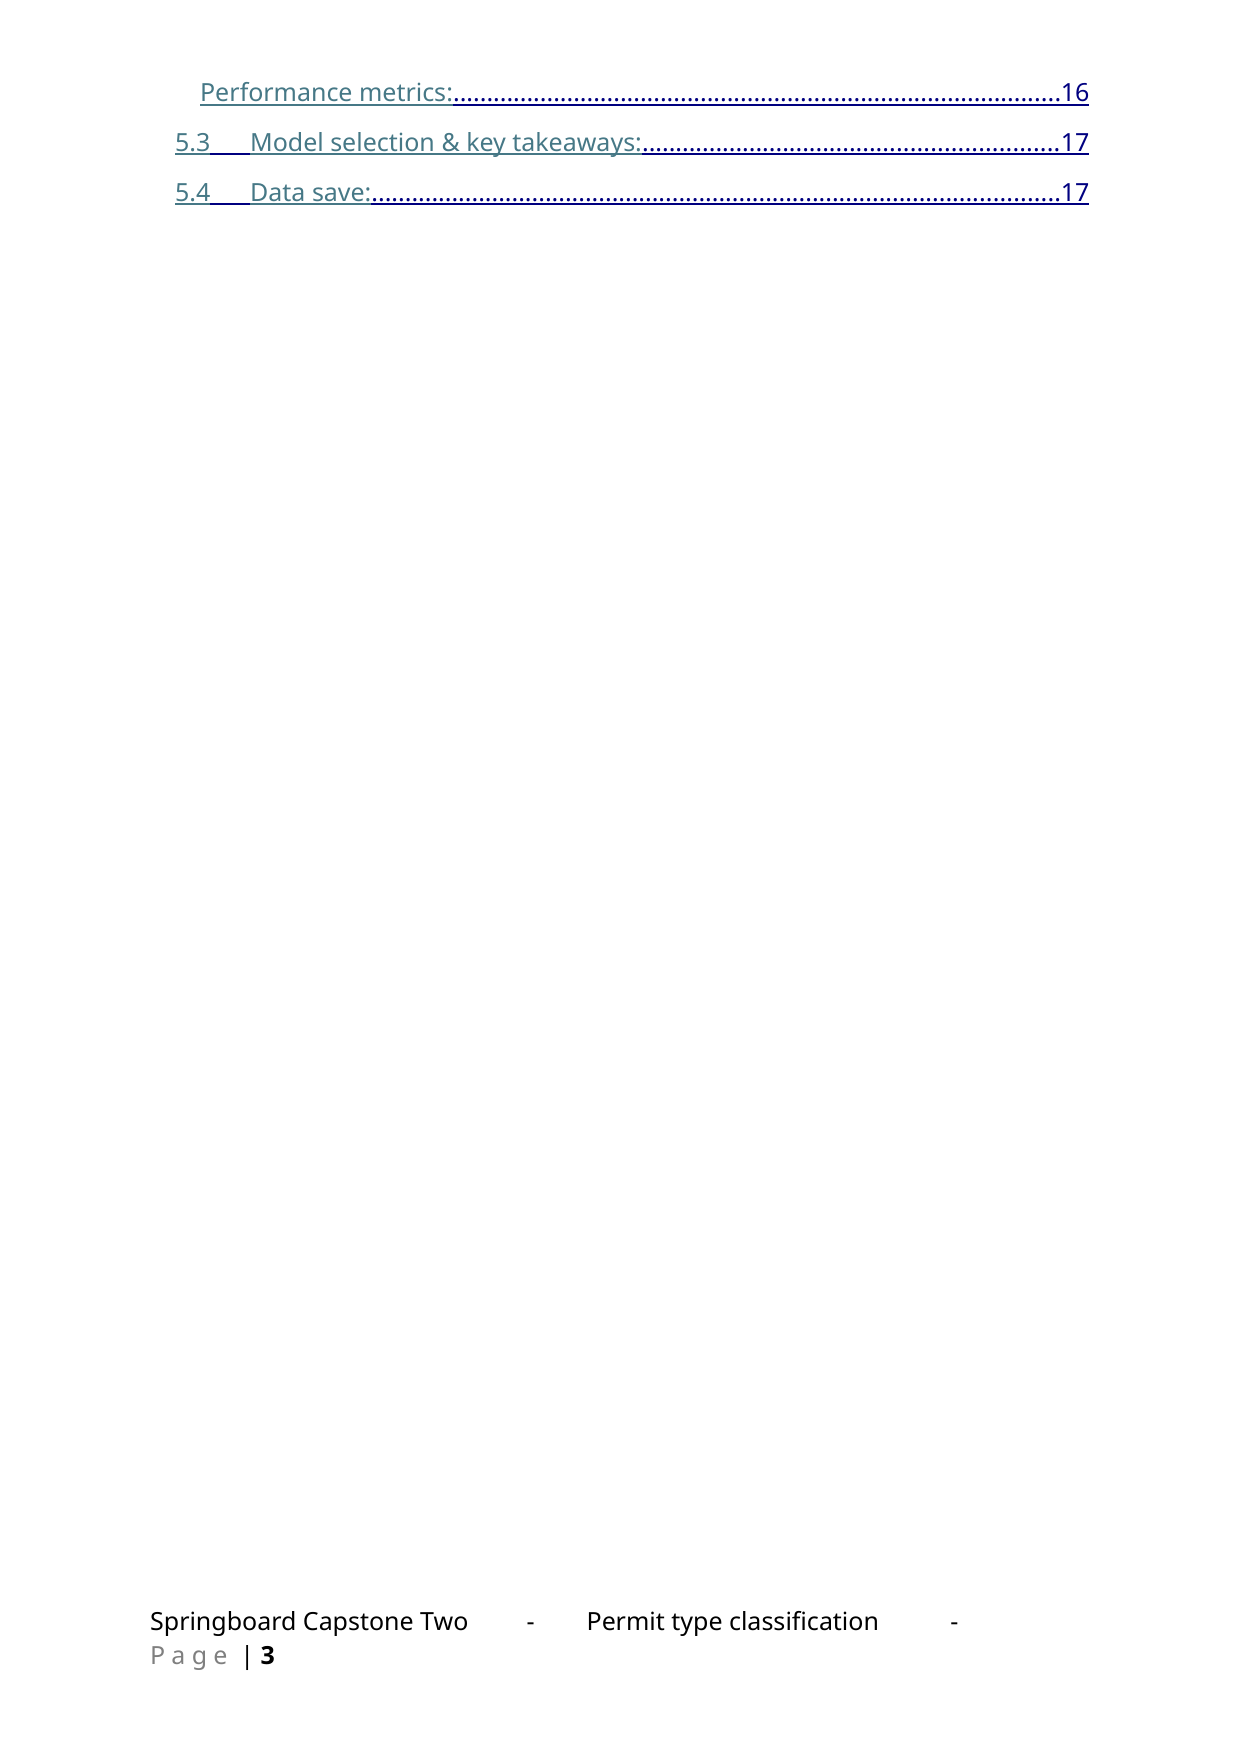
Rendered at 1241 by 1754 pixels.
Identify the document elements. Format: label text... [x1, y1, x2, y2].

text Performance metrics: 16 [200, 75, 1090, 109]
text 5.4 Data save: 17 [175, 174, 1090, 208]
text 5.3 Model selection & key takeaways: 17 [175, 124, 1090, 159]
